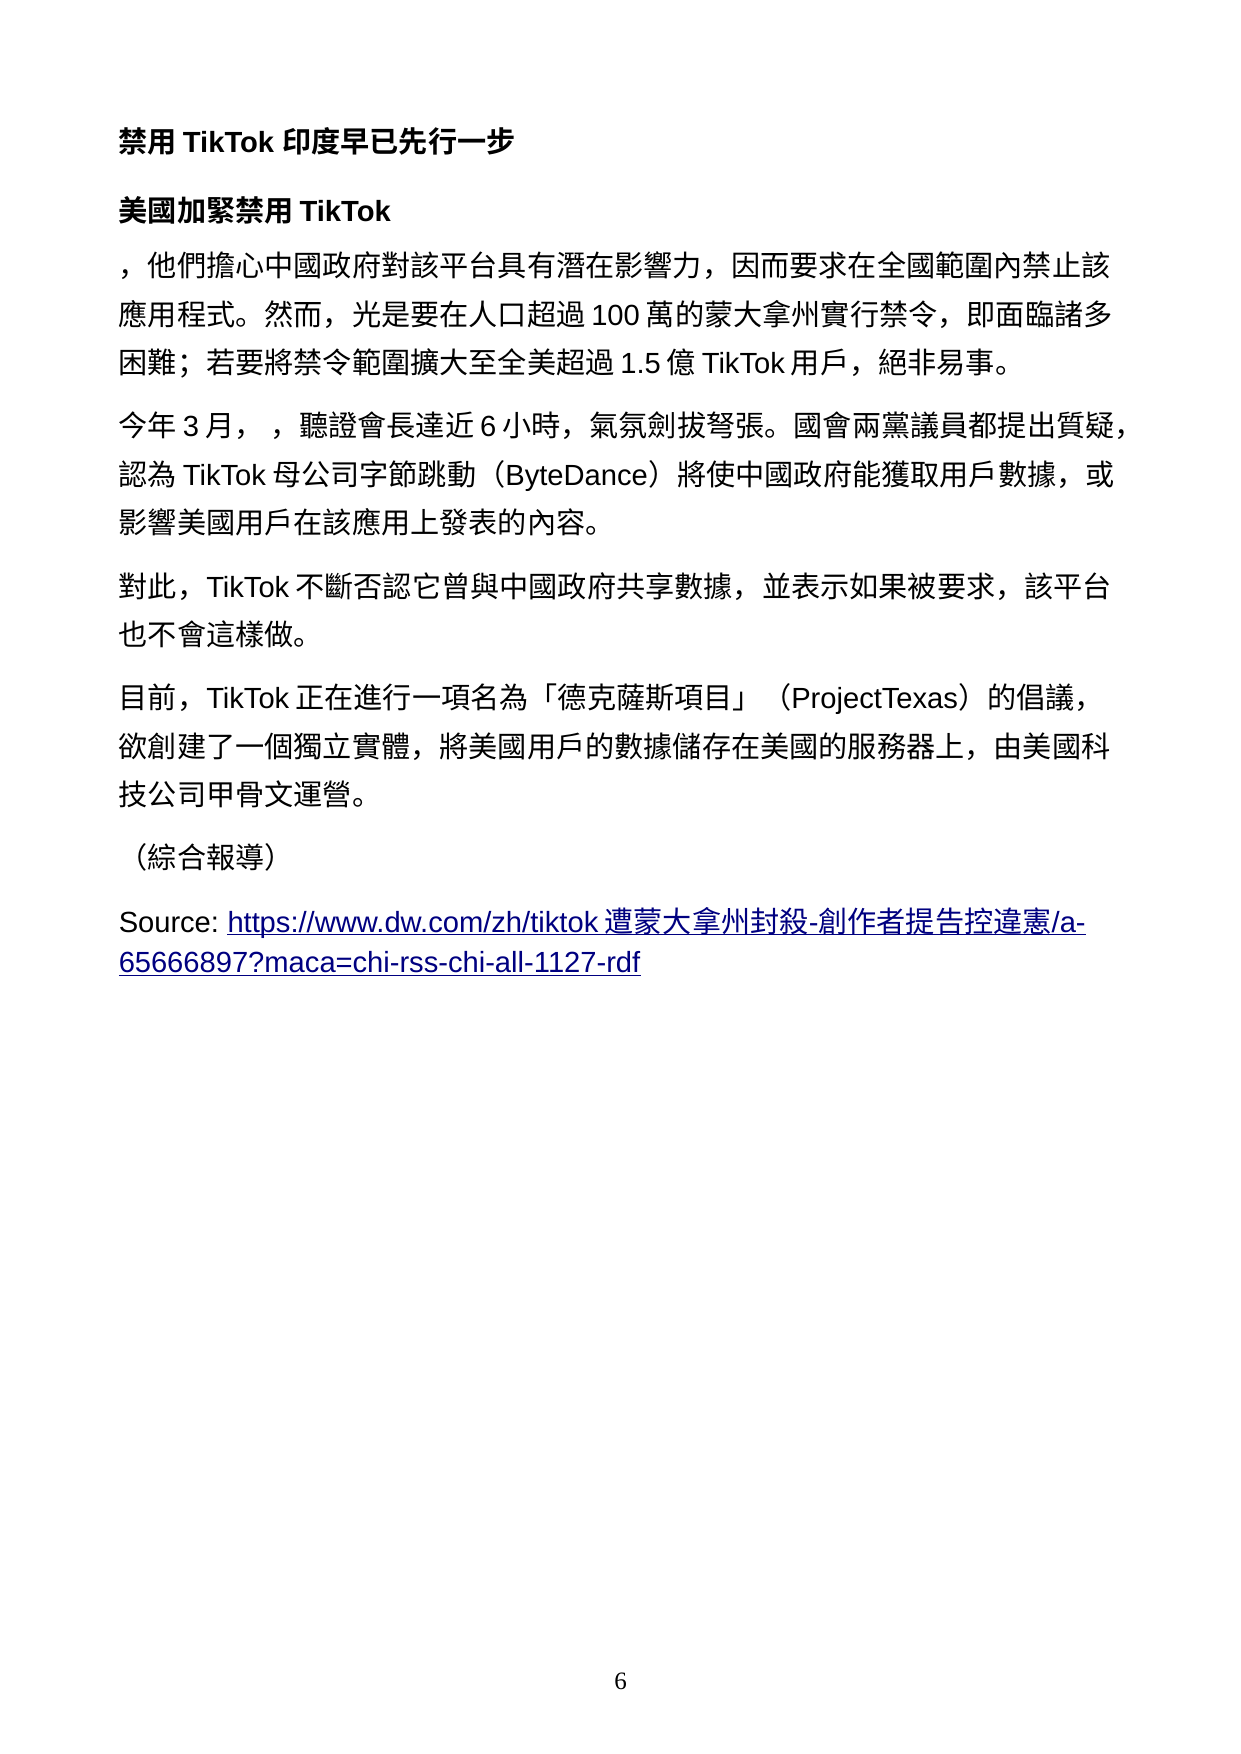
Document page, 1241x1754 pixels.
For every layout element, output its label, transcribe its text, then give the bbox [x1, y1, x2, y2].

text 今年3月， ，聽證會長達近6小時，氣氛劍拔弩張。國會兩黨議員都提出質疑，認為TikTok母公司字節跳動（ByteDance）將使中國政府能獲取用戶數據，或影響美國用戶在該應用上發表的內容。 [118, 403, 1122, 542]
text （綜合報導） [118, 835, 1122, 877]
subtitle 禁用TikTok 印度早已先行一步 [118, 118, 1122, 161]
text 對此，TikTok不斷否認它曾與中國政府共享數據，並表示如果被要求，該平台也不會這樣做。 [118, 563, 1122, 654]
text 目前，TikTok正在進行一項名為「德克薩斯項目」（ProjectTexas）的倡議，欲創建了一個獨立實體，將美國用戶的數據儲存在美國的服務器上，由美國科技公司甲骨文運營。 [118, 675, 1122, 814]
text ，他們擔心中國政府對該平台具有潛在影響力，因而要求在全國範圍內禁止該應用程式。然而，光是要在人口超過100萬的蒙大拿州實行禁令，即面臨諸多困難；若要將禁令範圍擴大至全美超過1.5億TikTok用戶，絕非易事。 [118, 243, 1122, 382]
text Source: https://www.dw.com/zh/tiktok遭蒙大拿州封殺-創作者提告控違憲/a-65666897?maca=chi-rss-chi-all-1127-rdf [118, 898, 1122, 979]
subtitle 美國加緊禁用TikTok [118, 188, 1122, 230]
